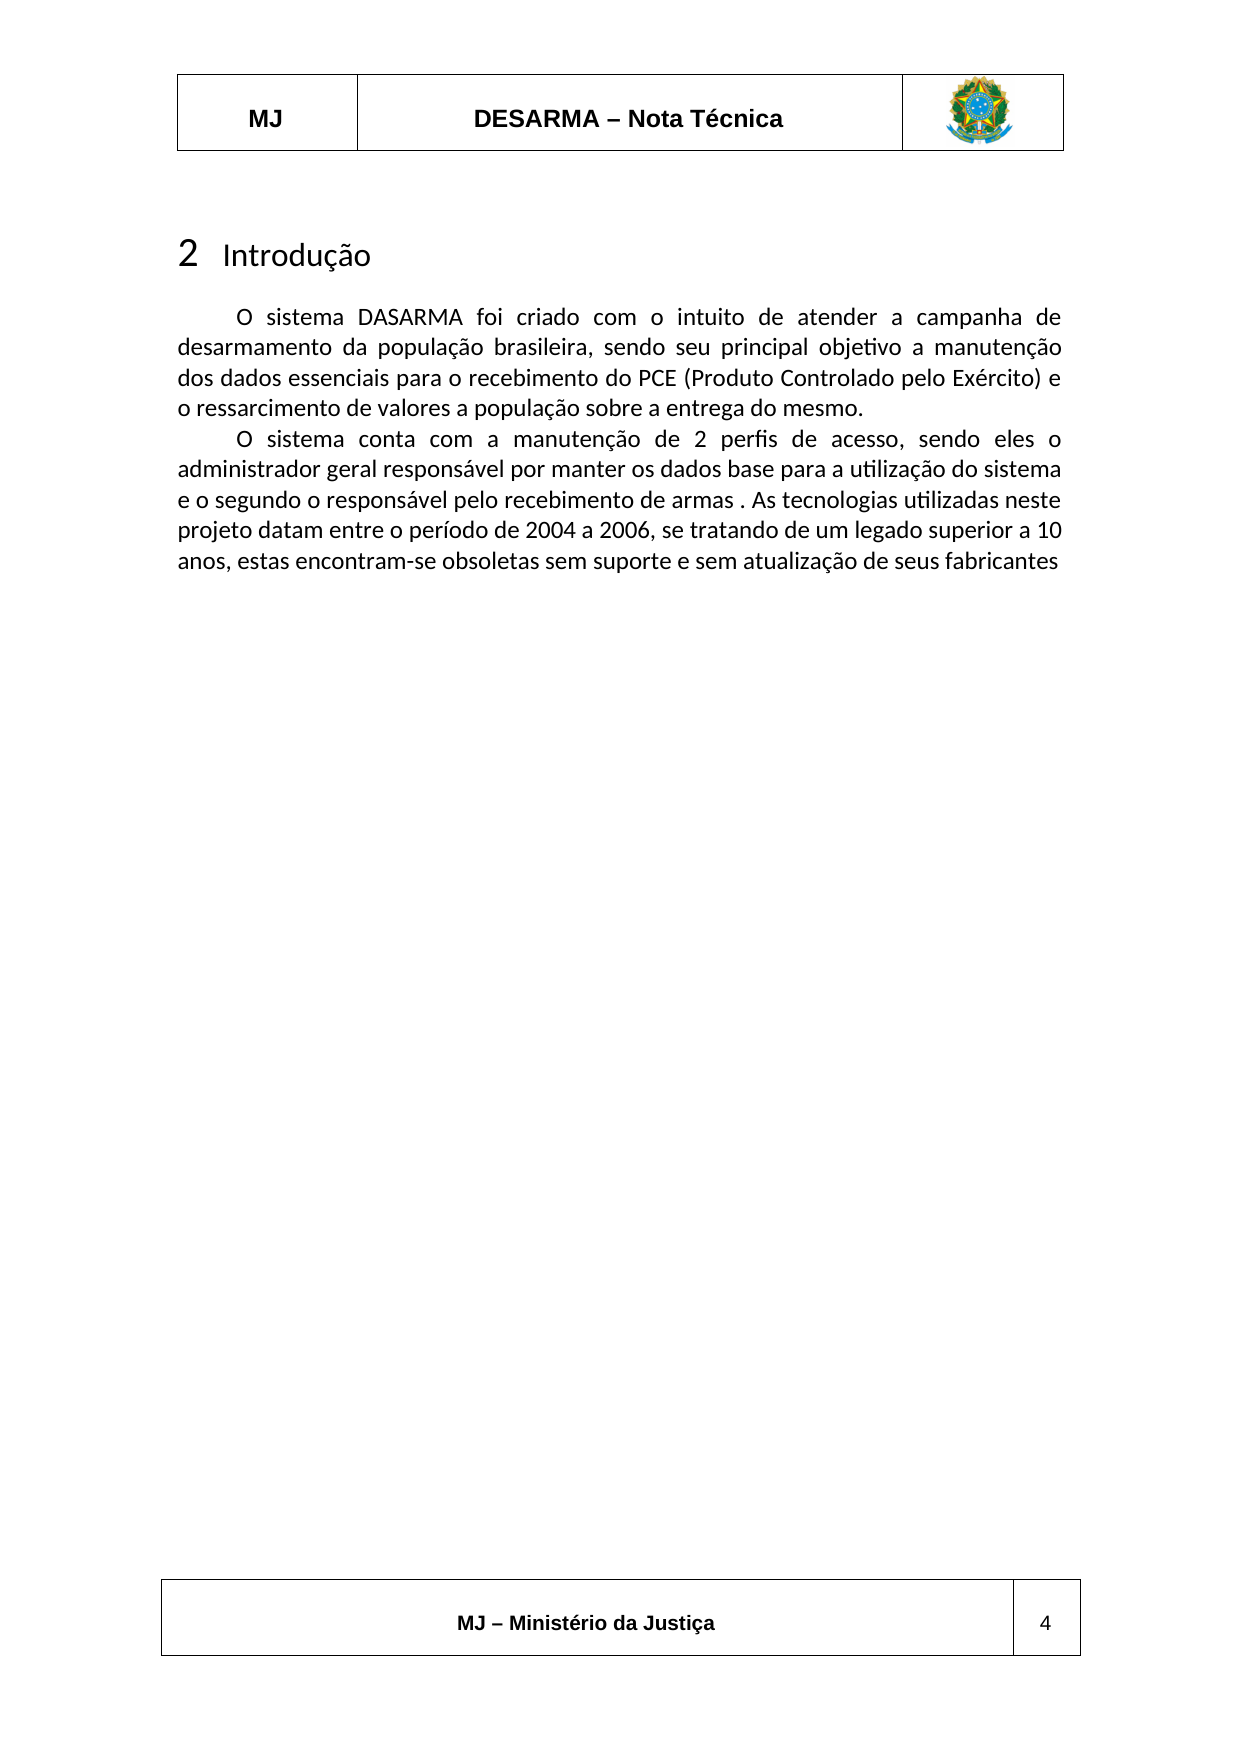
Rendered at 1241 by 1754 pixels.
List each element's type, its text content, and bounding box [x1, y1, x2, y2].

text O sistema DASARMA foi criado com o intuito de atender a campanha de desarmamento da população brasileira, sendo seu principal objetivo a manutenção dos dados essenciais para o recebimento do PCE (Produto Controlado pelo Exército) e o ressarcimento de valores a população sobre a entrega do mesmo. [177, 301, 1063, 423]
subtitle Introdução [177, 226, 1063, 277]
text O sistema conta com a manutenção de 2 perfis de acesso, sendo eles o administrador geral responsável por manter os dados base para a utilização do sistema e o segundo o responsável pelo recebimento de armas . As tecnologias utilizadas neste projeto datam entre o período de 2004 a 2006, se tratando de um legado superior a 10 anos, estas encontram-se obsoletas sem suporte e sem atualização de seus fabricantes [177, 423, 1063, 575]
picture [944, 75, 1020, 149]
